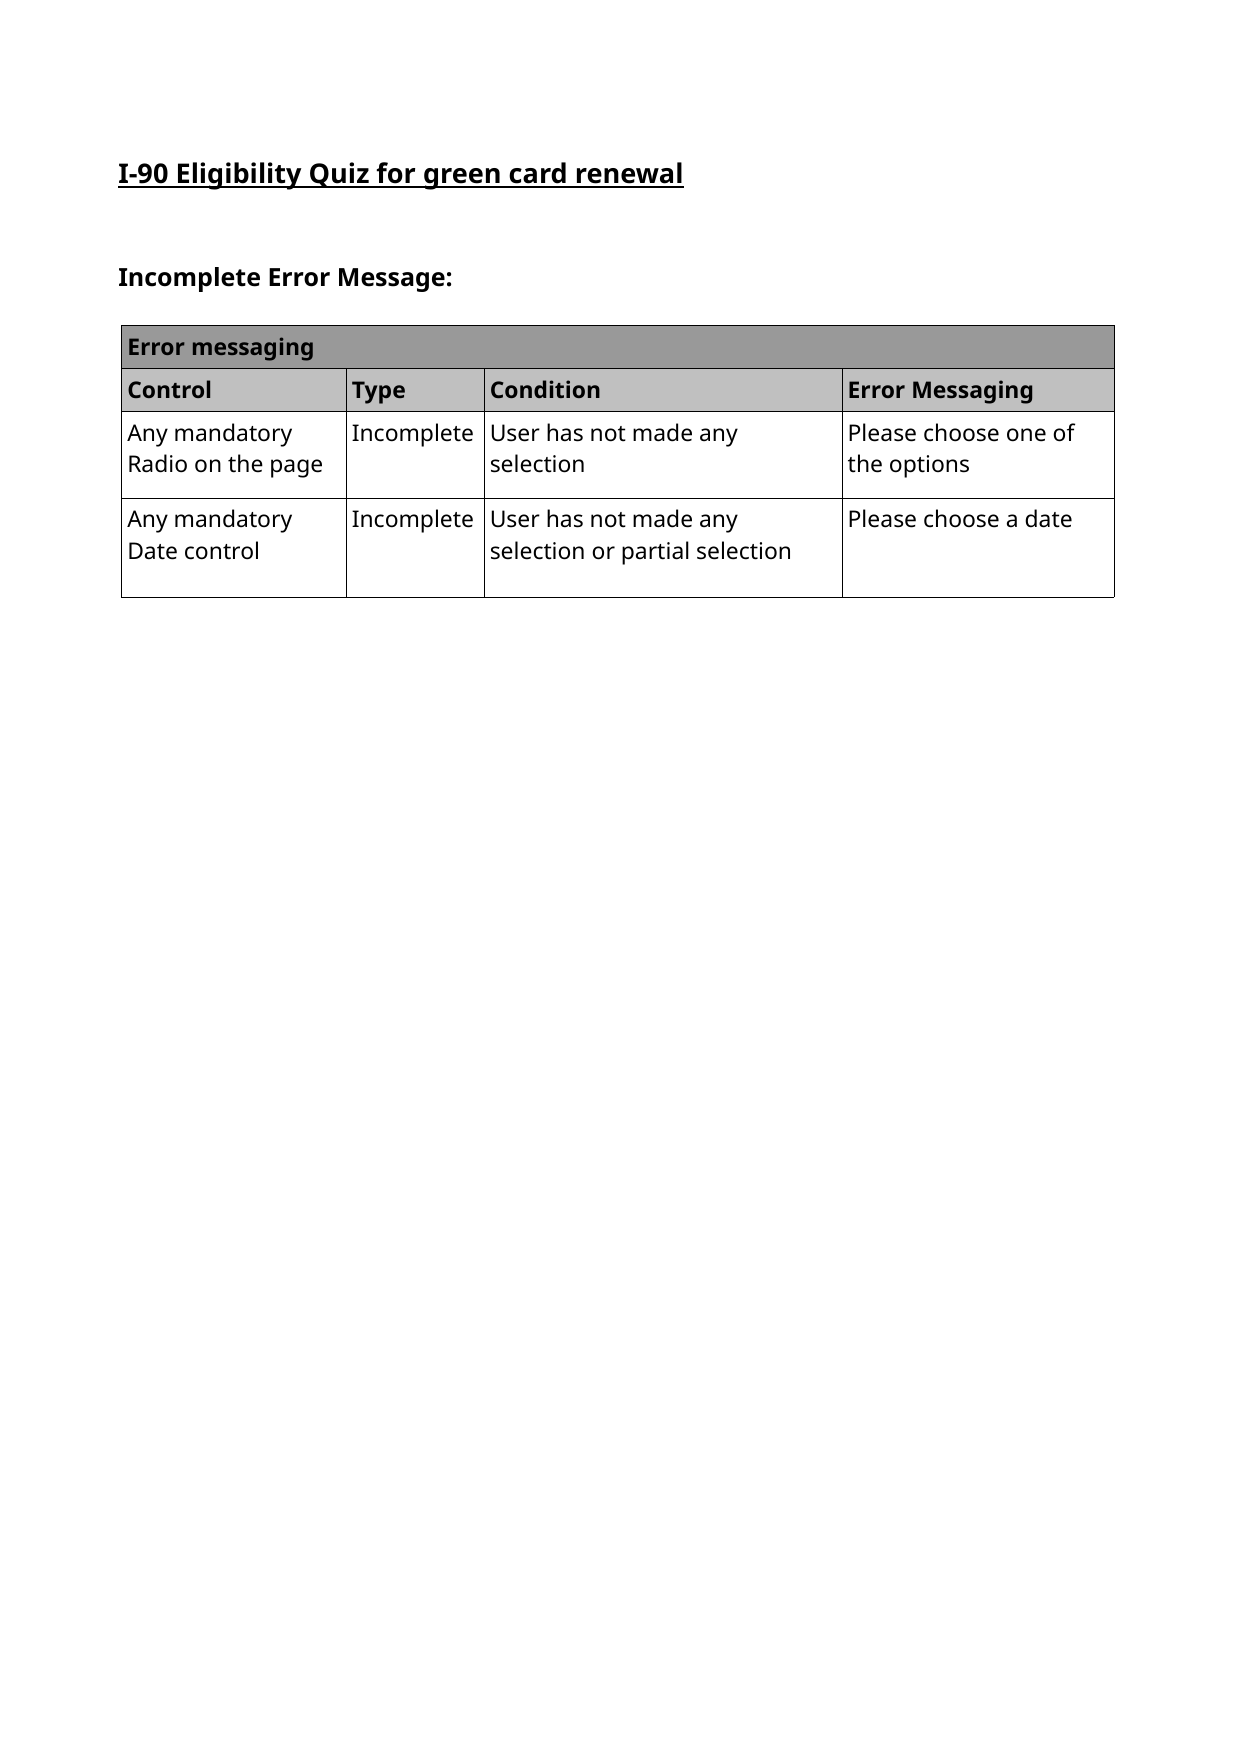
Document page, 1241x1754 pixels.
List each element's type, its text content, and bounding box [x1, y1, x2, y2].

table_cell User has not made any selection or partial selection [485, 499, 842, 597]
table_cell Incomplete [347, 499, 484, 597]
table_cell Error Messaging [843, 369, 1114, 411]
table_cell User has not made any selection [485, 412, 842, 497]
table_cell Please choose a date [843, 499, 1114, 597]
table_cell Control [122, 369, 346, 411]
text I-90 Eligibility Quiz for green card renewal [118, 155, 1122, 192]
table_cell Condition [485, 369, 842, 411]
table_cell Type [347, 369, 484, 411]
table_cell Any mandatory Radio on the page [122, 412, 346, 497]
table_cell Please choose one of the options [843, 412, 1114, 497]
text Incomplete Error Message: [118, 260, 1122, 294]
table_cell Any mandatory Date control [122, 499, 346, 597]
table_cell Incomplete [347, 412, 484, 497]
table_header Error messaging [122, 326, 1114, 368]
